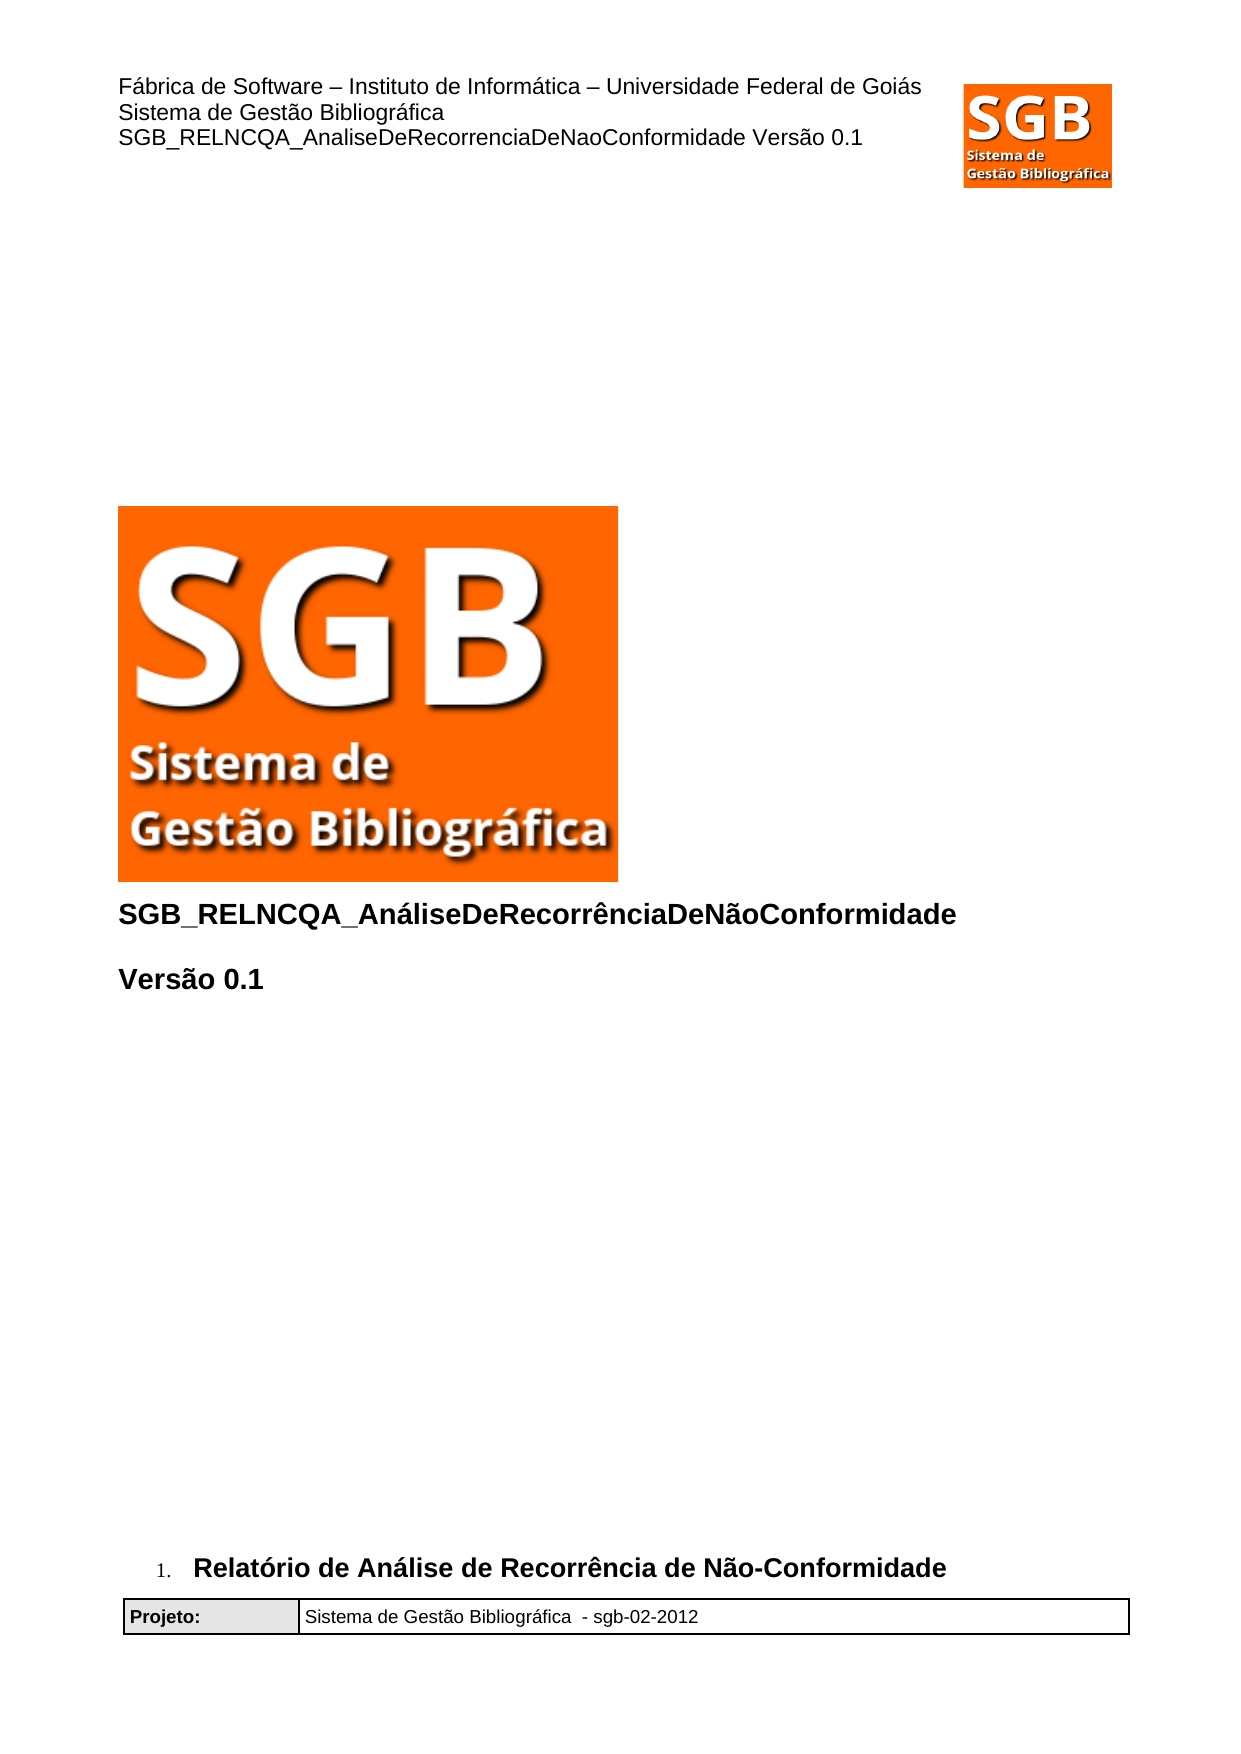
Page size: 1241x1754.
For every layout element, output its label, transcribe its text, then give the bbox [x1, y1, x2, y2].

text SGB_RELNCQA_AnáliseDeRecorrênciaDeNãoConformidade [118, 856, 1122, 930]
picture [118, 506, 619, 882]
table_header Projeto: [125, 1600, 298, 1633]
list Relatório de Análise de Recorrência de Não-Conformidade [156, 1553, 1122, 1583]
table_header Sistema de Gestão Bibliográfica - sgb-02-2012 [300, 1600, 1128, 1633]
text Versão 0.1 [118, 963, 1122, 996]
picture [963, 84, 1112, 188]
